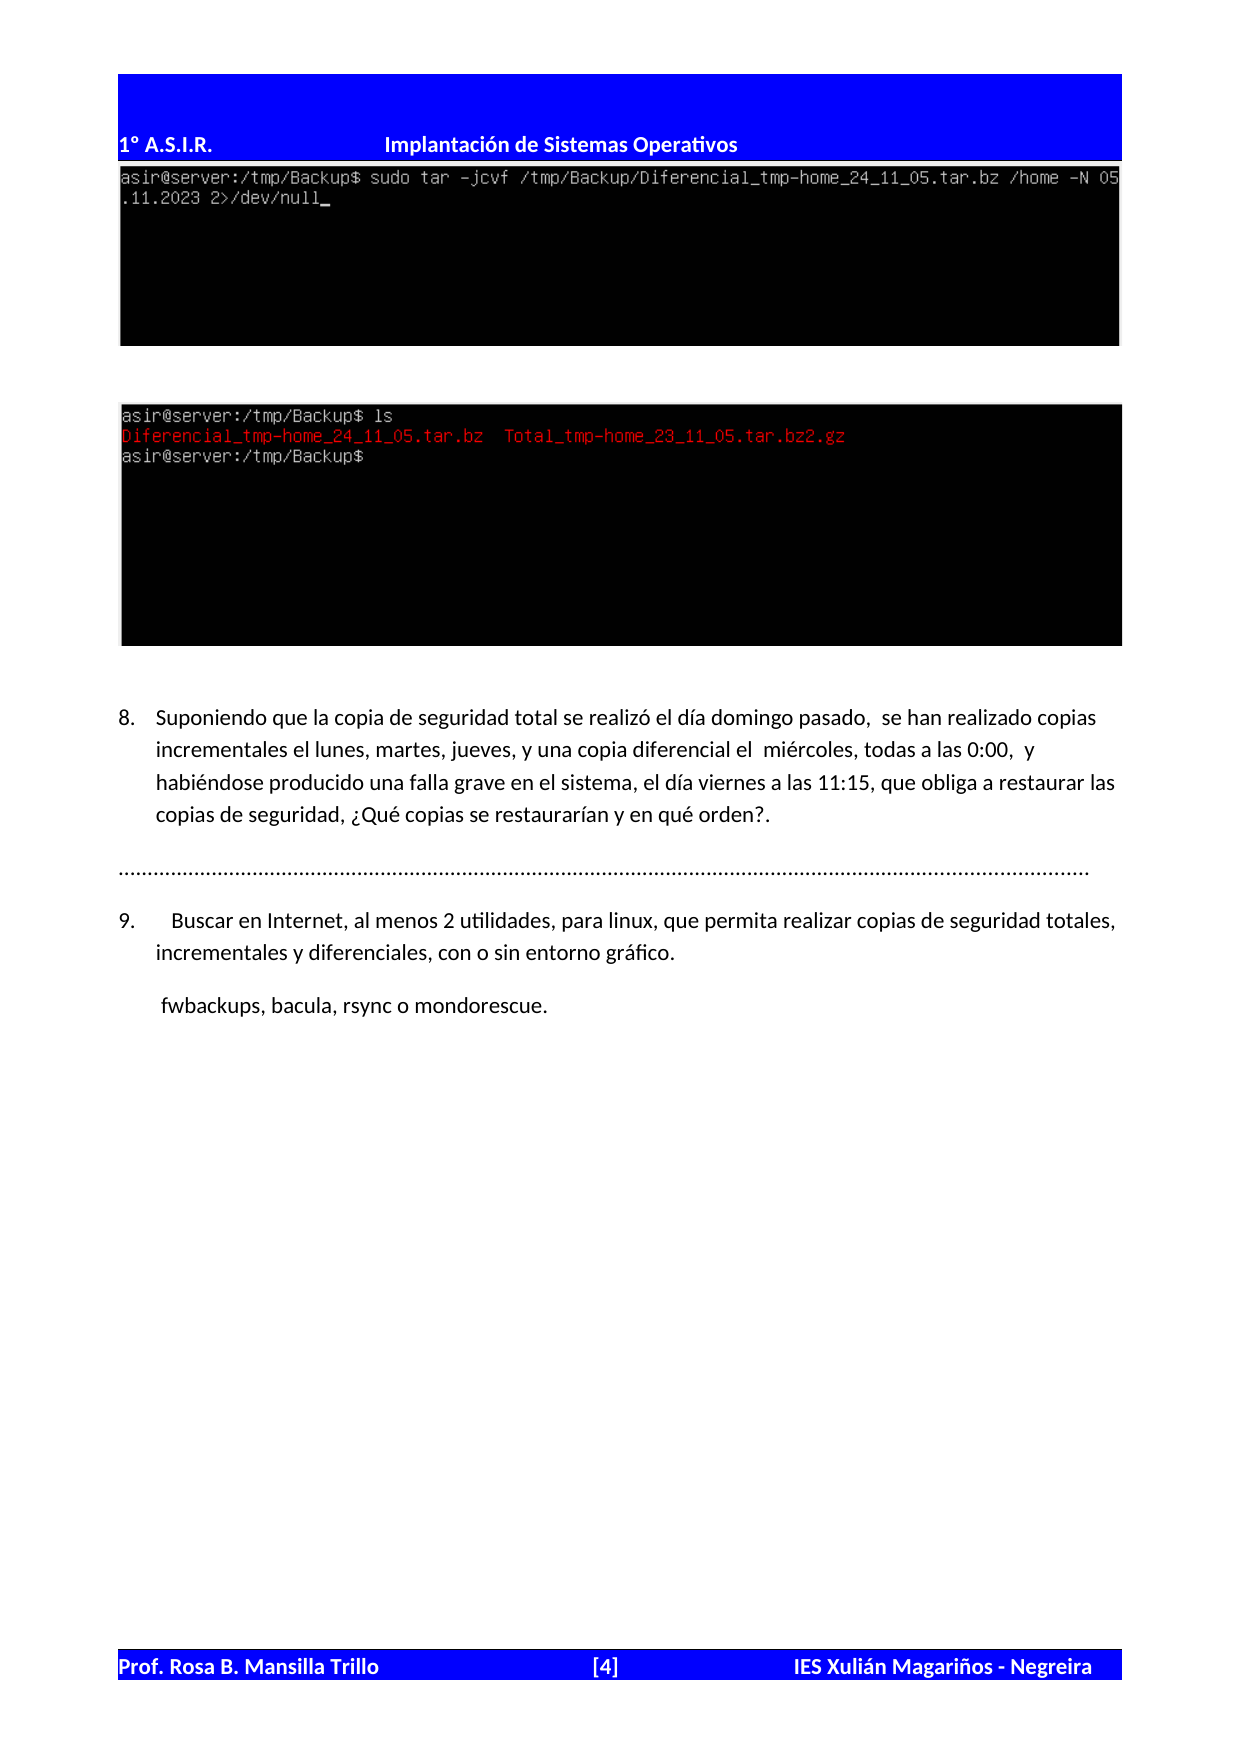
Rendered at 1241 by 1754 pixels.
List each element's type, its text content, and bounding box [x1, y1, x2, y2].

list Suponiendo que la copia de seguridad total se realizó el día domingo pasado, se han realizado copias incrementales el lunes, martes, jueves, y una copia diferencial el miércoles, todas a las 0:00, y habiéndose producido una falla grave en el sistema, el día viernes a las 11:15, que obliga a restaurar las copias de seguridad, ¿Qué copias se restaurarían y en qué orden?. [118, 703, 1122, 828]
list Buscar en Internet, al menos 2 utilidades, para linux, que permita realizar copias de seguridad totales, incrementales y diferenciales, con o sin entorno gráfico. [118, 906, 1122, 966]
picture [118, 161, 1123, 346]
picture [118, 402, 1123, 646]
list fwbackups, bacula, rsync o mondorescue. [118, 991, 1122, 1019]
